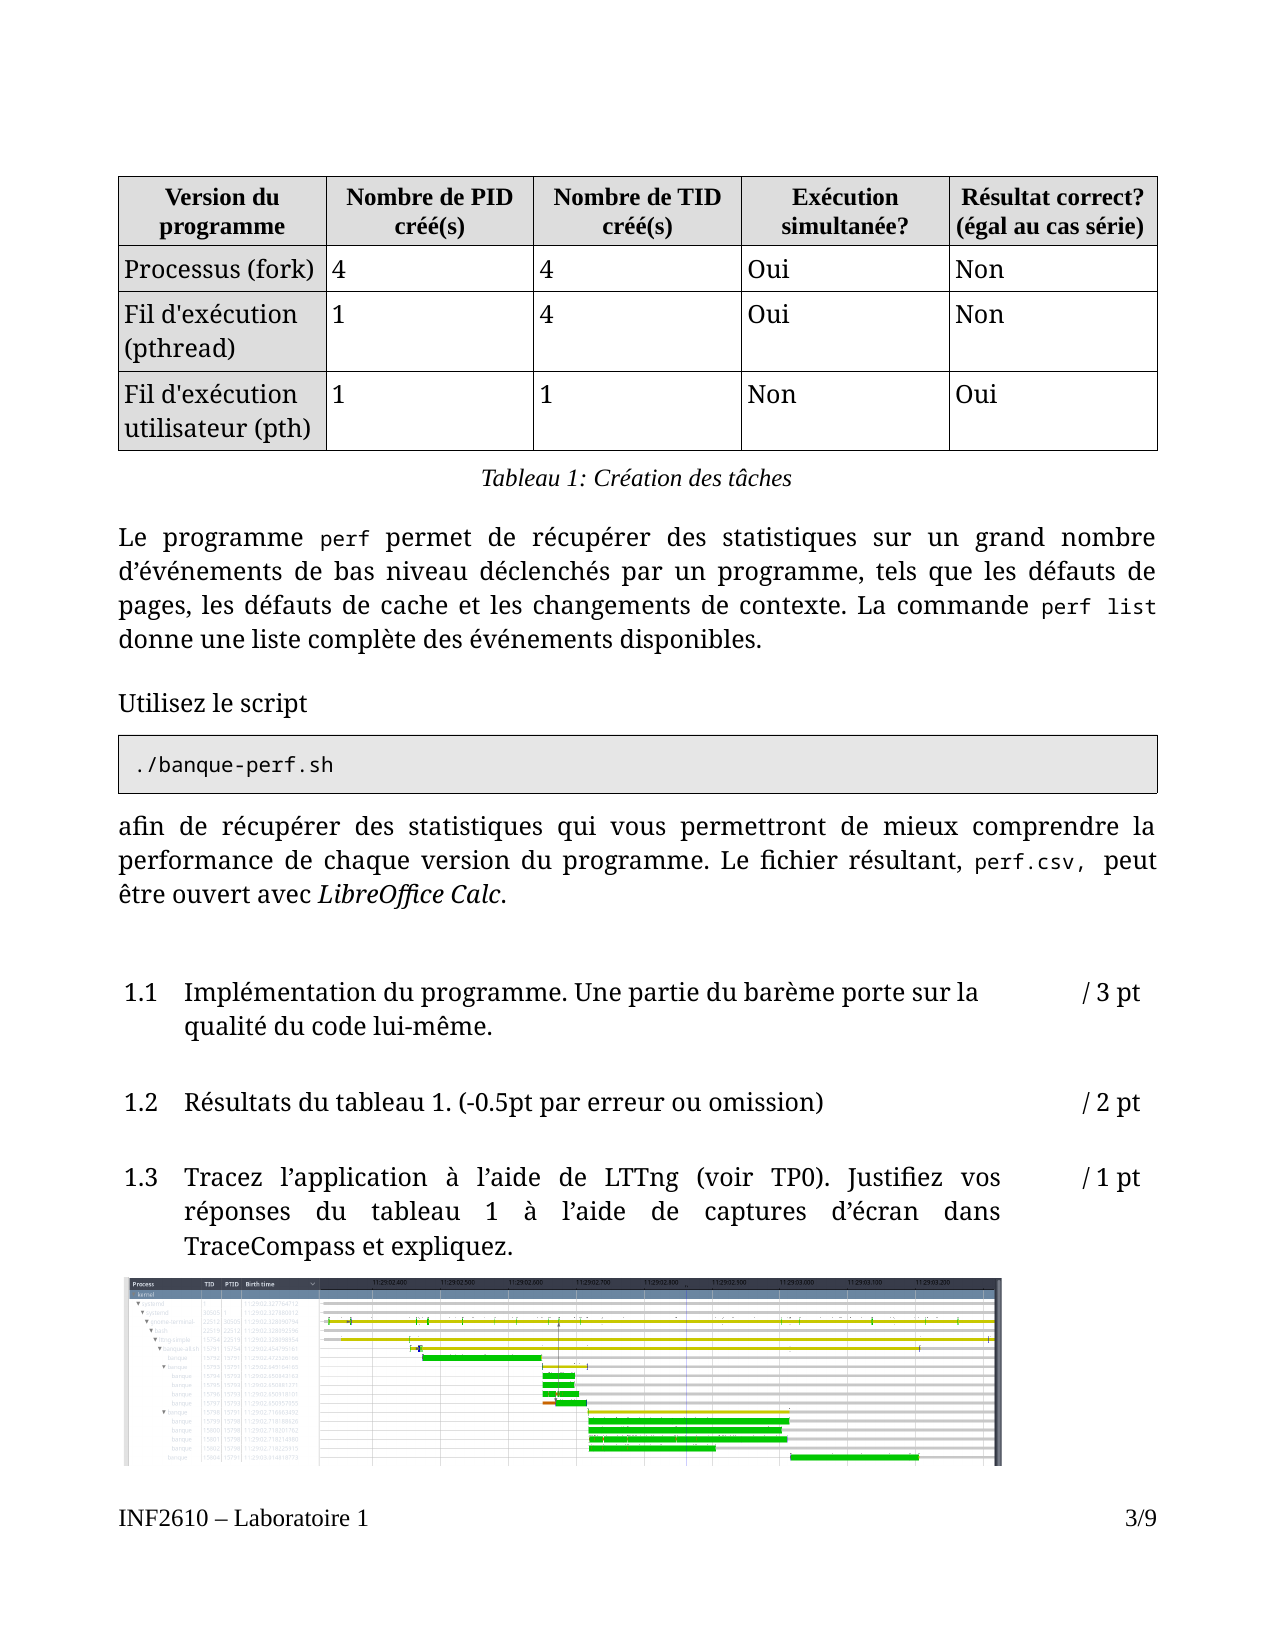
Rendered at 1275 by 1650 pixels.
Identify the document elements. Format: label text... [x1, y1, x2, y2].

table_header Résultat correct? (égal au cas série) [950, 177, 1157, 245]
table_cell 1 [534, 372, 741, 450]
picture [123, 1277, 1002, 1466]
table_header Nombre de PID créé(s) [327, 177, 533, 245]
table_cell / 2 pt [1077, 1064, 1158, 1139]
table_cell Fil d'exécution utilisateur (pth) [119, 372, 326, 450]
text ./banque-perf.sh [119, 736, 1157, 793]
table_cell Oui [742, 246, 949, 291]
table_cell Tracez l’application à l’aide de LTTng (voir TP0). Justifiez vos réponses du tableau 1 à l’aide de captures d’écran dans TraceCompass et expliquez. [118, 1139, 1007, 1298]
table_cell / 1 pt [1077, 1139, 1158, 1298]
table_header Nombre de TID créé(s) [534, 177, 741, 245]
table_header [1008, 954, 1077, 1064]
table_header Version du programme [119, 177, 326, 245]
table_cell Oui [742, 292, 949, 371]
table_header / 3 pt [1077, 954, 1158, 1064]
table_header Exécution simultanée? [742, 177, 949, 245]
table_cell 4 [534, 292, 741, 371]
table_cell Non [950, 292, 1157, 371]
table_header Implémentation du programme. Une partie du barème porte sur la qualité du code lui-même. [118, 954, 1007, 1064]
table_cell [1008, 1139, 1077, 1298]
text Tableau 1: Création des tâches [118, 463, 1157, 492]
table_cell [1008, 1064, 1077, 1139]
table_cell 1 [327, 292, 533, 371]
table_cell 4 [327, 246, 533, 291]
text Le programme perf permet de récupérer des statistiques sur un grand nombre d’événements de bas niveau déclenchés par un programme, tels que les défauts de pages, les défauts de cache et les changements de contexte. La commande perf list donne une liste complète des événements disponibles. [118, 519, 1157, 656]
text Utilisez le script [118, 686, 1157, 719]
table_cell 1 [327, 372, 533, 450]
table_cell Processus (fork) [119, 246, 326, 291]
table_cell Non [950, 246, 1157, 291]
table_cell 4 [534, 246, 741, 291]
table_cell Oui [950, 372, 1157, 450]
table_cell Résultats du tableau 1. (-0.5pt par erreur ou omission) [118, 1064, 1007, 1139]
table_cell Fil d'exécution (pthread) [119, 292, 326, 371]
table_cell Non [742, 372, 949, 450]
text afin de récupérer des statistiques qui vous permettront de mieux comprendre la performance de chaque version du programme. Le fichier résultant, perf.csv, peut être ouvert avec LibreOffice Calc. [118, 808, 1157, 910]
